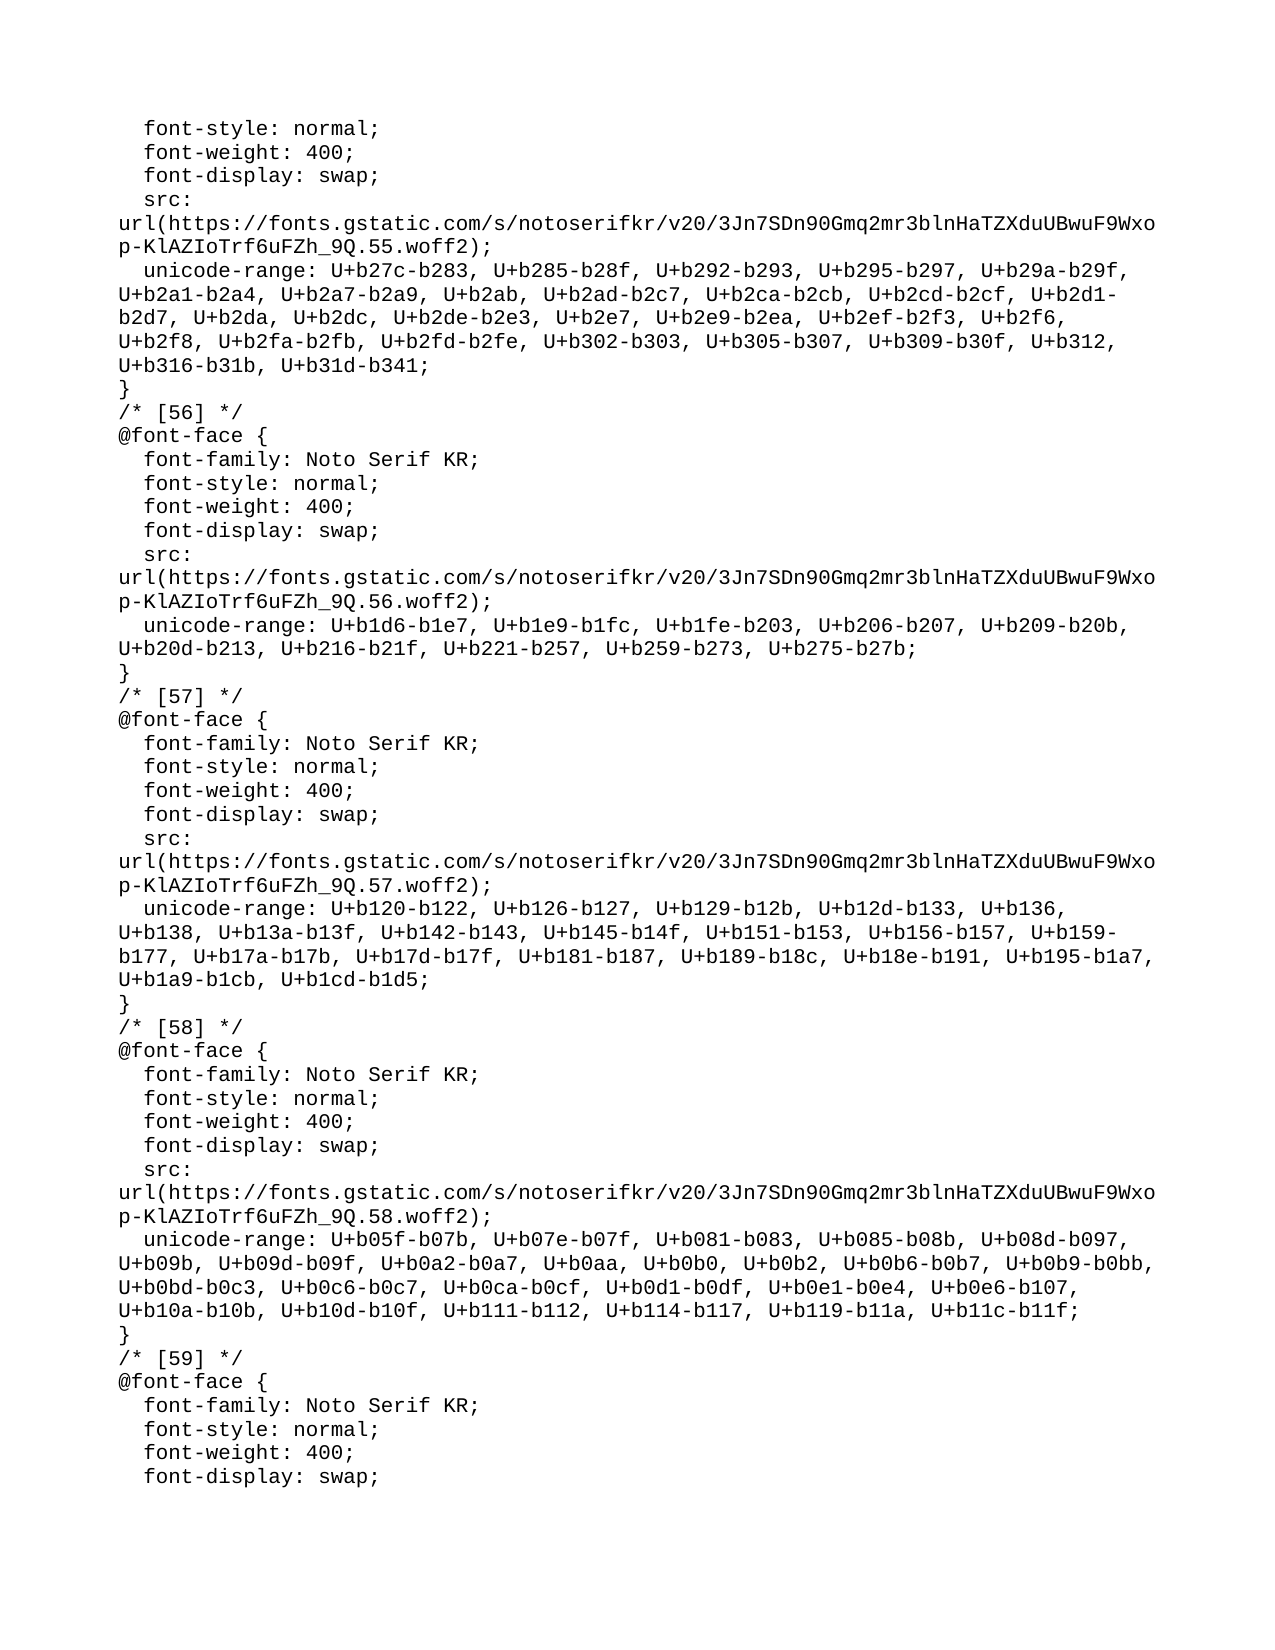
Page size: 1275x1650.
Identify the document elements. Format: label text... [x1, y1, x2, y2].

text src: url(https://fonts.gstatic.com/s/notoserifkr/v20/3Jn7SDn90Gmq2mr3blnHaTZXduUBwuF9Wxop-KlAZIoTrf6uFZh_9Q.58.woff2); [118, 1158, 1157, 1229]
text font-weight: 400; [118, 142, 1157, 165]
text @font-face { [118, 1371, 1157, 1395]
text src: url(https://fonts.gstatic.com/s/notoserifkr/v20/3Jn7SDn90Gmq2mr3blnHaTZXduUBwuF9Wxop-KlAZIoTrf6uFZh_9Q.56.woff2); [118, 544, 1157, 615]
text unicode-range: U+b05f-b07b, U+b07e-b07f, U+b081-b083, U+b085-b08b, U+b08d-b097, U+b09b, U+b09d-b09f, U+b0a2-b0a7, U+b0aa, U+b0b0, U+b0b2, U+b0b6-b0b7, U+b0b9-b0bb, U+b0bd-b0c3, U+b0c6-b0c7, U+b0ca-b0cf, U+b0d1-b0df, U+b0e1-b0e4, U+b0e6-b107, U+b10a-b10b, U+b10d-b10f, U+b111-b112, U+b114-b117, U+b119-b11a, U+b11c-b11f; [118, 1229, 1157, 1324]
text font-style: normal; [118, 1088, 1157, 1111]
text @font-face { [118, 1040, 1157, 1064]
text } [118, 662, 1157, 686]
text } [118, 1324, 1157, 1348]
text font-style: normal; [118, 473, 1157, 496]
text unicode-range: U+b27c-b283, U+b285-b28f, U+b292-b293, U+b295-b297, U+b29a-b29f, U+b2a1-b2a4, U+b2a7-b2a9, U+b2ab, U+b2ad-b2c7, U+b2ca-b2cb, U+b2cd-b2cf, U+b2d1-b2d7, U+b2da, U+b2dc, U+b2de-b2e3, U+b2e7, U+b2e9-b2ea, U+b2ef-b2f3, U+b2f6, U+b2f8, U+b2fa-b2fb, U+b2fd-b2fe, U+b302-b303, U+b305-b307, U+b309-b30f, U+b312, U+b316-b31b, U+b31d-b341; [118, 260, 1157, 378]
text /* [57] */ [118, 686, 1157, 709]
text font-weight: 400; [118, 496, 1157, 520]
text font-display: swap; [118, 804, 1157, 827]
text font-family: Noto Serif KR; [118, 1395, 1157, 1419]
text font-display: swap; [118, 1466, 1157, 1489]
text font-weight: 400; [118, 1111, 1157, 1135]
text /* [56] */ [118, 402, 1157, 426]
text } [118, 993, 1157, 1017]
text /* [58] */ [118, 1017, 1157, 1040]
text src: url(https://fonts.gstatic.com/s/notoserifkr/v20/3Jn7SDn90Gmq2mr3blnHaTZXduUBwuF9Wxop-KlAZIoTrf6uFZh_9Q.57.woff2); [118, 827, 1157, 898]
text font-display: swap; [118, 520, 1157, 544]
text font-style: normal; [118, 118, 1157, 142]
text unicode-range: U+b120-b122, U+b126-b127, U+b129-b12b, U+b12d-b133, U+b136, U+b138, U+b13a-b13f, U+b142-b143, U+b145-b14f, U+b151-b153, U+b156-b157, U+b159-b177, U+b17a-b17b, U+b17d-b17f, U+b181-b187, U+b189-b18c, U+b18e-b191, U+b195-b1a7, U+b1a9-b1cb, U+b1cd-b1d5; [118, 898, 1157, 993]
text font-style: normal; [118, 1419, 1157, 1442]
text /* [59] */ [118, 1348, 1157, 1371]
text @font-face { [118, 709, 1157, 733]
text font-family: Noto Serif KR; [118, 733, 1157, 757]
text unicode-range: U+b1d6-b1e7, U+b1e9-b1fc, U+b1fe-b203, U+b206-b207, U+b209-b20b, U+b20d-b213, U+b216-b21f, U+b221-b257, U+b259-b273, U+b275-b27b; [118, 615, 1157, 662]
text @font-face { [118, 426, 1157, 449]
text font-family: Noto Serif KR; [118, 449, 1157, 473]
text font-style: normal; [118, 757, 1157, 780]
text } [118, 378, 1157, 402]
text font-display: swap; [118, 1135, 1157, 1158]
text font-weight: 400; [118, 780, 1157, 804]
text src: url(https://fonts.gstatic.com/s/notoserifkr/v20/3Jn7SDn90Gmq2mr3blnHaTZXduUBwuF9Wxop-KlAZIoTrf6uFZh_9Q.55.woff2); [118, 189, 1157, 260]
text font-weight: 400; [118, 1442, 1157, 1466]
text font-family: Noto Serif KR; [118, 1064, 1157, 1088]
text font-display: swap; [118, 165, 1157, 189]
